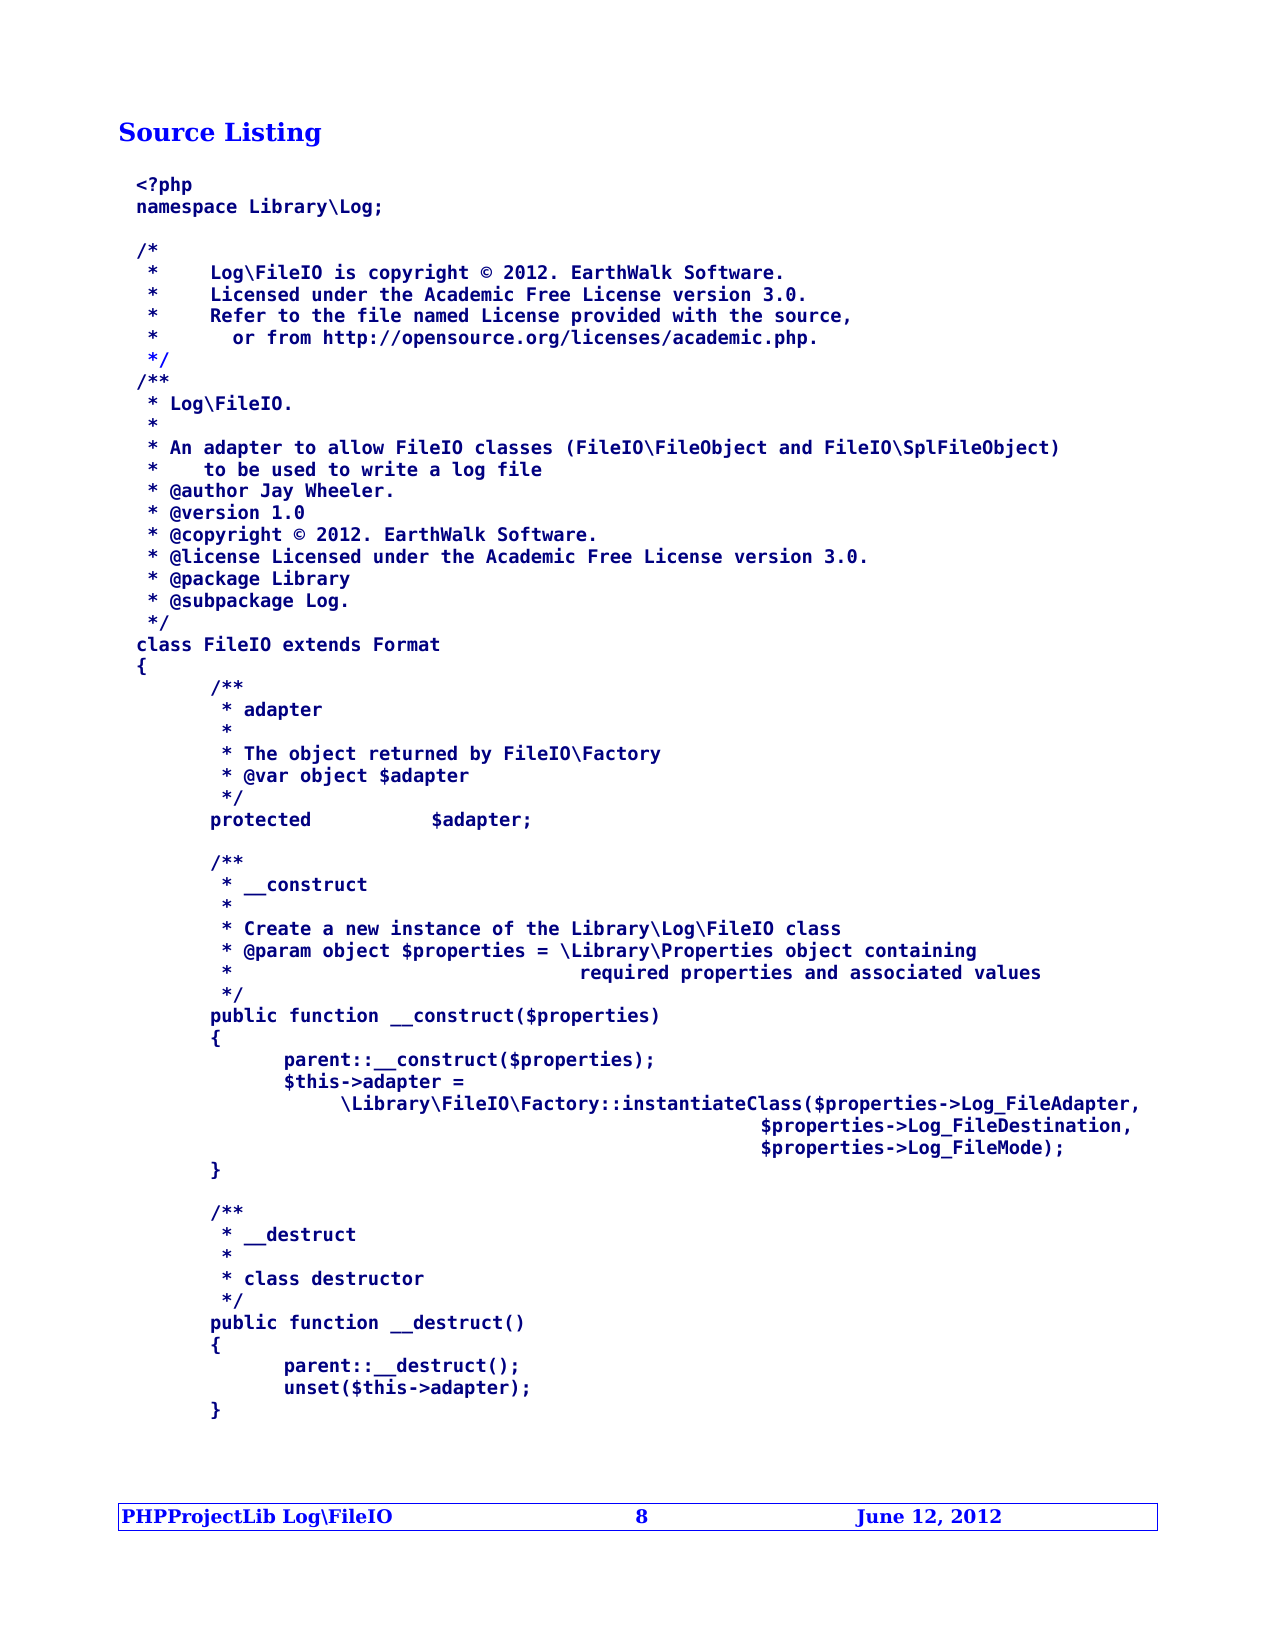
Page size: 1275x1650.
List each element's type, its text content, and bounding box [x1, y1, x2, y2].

list * [136, 415, 1157, 437]
list * The object returned by FileIO\Factory [136, 743, 1157, 765]
list public function __construct($properties) [136, 1005, 1157, 1027]
list $this->adapter = [136, 1071, 1157, 1093]
list * @var object $adapter [136, 765, 1157, 787]
list */ [136, 983, 1157, 1005]
list class FileIO extends Format [136, 633, 1157, 655]
list * or from http://opensource.org/licenses/academic.php. [136, 327, 1157, 349]
list parent::__construct($properties); [136, 1049, 1157, 1071]
list /* [136, 240, 1157, 262]
list * @license Licensed under the Academic Free License version 3.0. [136, 546, 1157, 568]
list namespace Library\Log; [136, 196, 1157, 218]
list * to be used to write a log file [136, 458, 1157, 480]
list /** [136, 677, 1157, 699]
list * [136, 721, 1157, 743]
list /** [136, 852, 1157, 874]
list <?php [136, 174, 1157, 196]
list * __destruct [136, 1224, 1157, 1246]
list unset($this->adapter); [136, 1377, 1157, 1399]
list { [136, 1027, 1157, 1049]
list } [136, 1399, 1157, 1421]
list * Licensed under the Academic Free License version 3.0. [136, 283, 1157, 305]
list */ [136, 349, 1157, 371]
title Source Listing [118, 118, 1157, 147]
list * __construct [136, 874, 1157, 896]
list parent::__destruct(); [136, 1355, 1157, 1377]
list * Create a new instance of the Library\Log\FileIO class [136, 918, 1157, 940]
list */ [136, 612, 1157, 633]
list * @param object $properties = \Library\Properties object containing [136, 940, 1157, 962]
list protected $adapter; [136, 808, 1157, 830]
list * @package Library [136, 568, 1157, 590]
list * @subpackage Log. [136, 590, 1157, 612]
list * Refer to the file named License provided with the source, [136, 305, 1157, 327]
list * @version 1.0 [136, 502, 1157, 524]
list { [136, 1333, 1157, 1355]
list * [136, 1246, 1157, 1268]
list * @copyright © 2012. EarthWalk Software. [136, 524, 1157, 546]
list /** [136, 1202, 1157, 1224]
list * class destructor [136, 1268, 1157, 1290]
list * [136, 896, 1157, 918]
list * adapter [136, 699, 1157, 721]
list */ [136, 787, 1157, 808]
list $properties->Log_FileMode); [136, 1137, 1157, 1158]
list \Library\FileIO\Factory::instantiateClass($properties->Log_FileAdapter, [136, 1093, 1157, 1115]
list * Log\FileIO is copyright © 2012. EarthWalk Software. [136, 262, 1157, 283]
list /** [136, 371, 1157, 393]
list public function __destruct() [136, 1312, 1157, 1333]
list { [136, 655, 1157, 677]
list */ [136, 1290, 1157, 1312]
list $properties->Log_FileDestination, [136, 1115, 1157, 1137]
list } [136, 1158, 1157, 1180]
list * An adapter to allow FileIO classes (FileIO\FileObject and FileIO\SplFileObject) [136, 437, 1157, 458]
list * Log\FileIO. [136, 393, 1157, 415]
list * required properties and associated values [136, 962, 1157, 983]
list * @author Jay Wheeler. [136, 480, 1157, 502]
